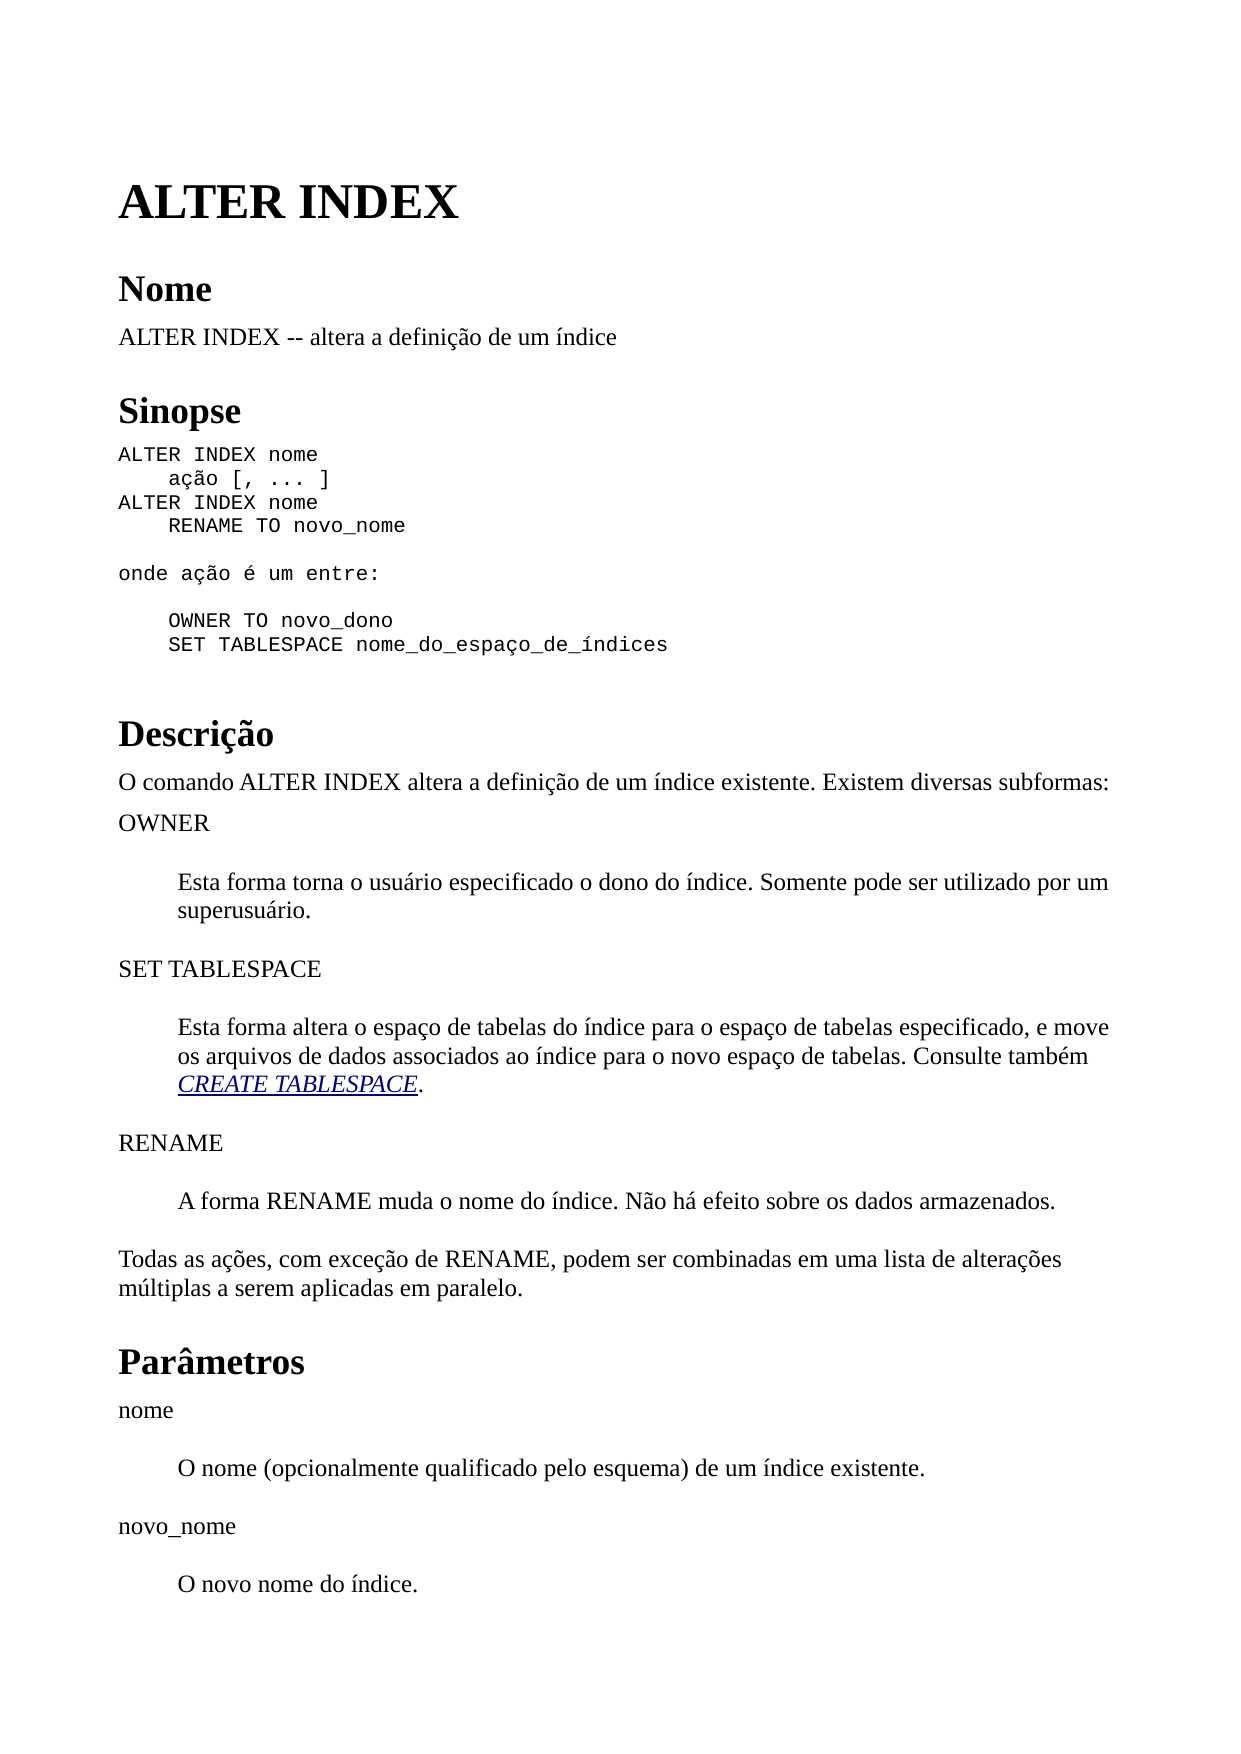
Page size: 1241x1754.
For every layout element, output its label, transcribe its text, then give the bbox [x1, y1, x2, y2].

text ALTER INDEX -- altera a definição de um índice [118, 322, 1122, 351]
text ALTER INDEX nome [118, 492, 1122, 515]
subtitle novo_nome [118, 1511, 1122, 1540]
list A forma RENAME muda o nome do índice. Não há efeito sobre os dados armazenados. [177, 1186, 1122, 1215]
subtitle SET TABLESPACE [118, 954, 1122, 982]
subtitle Descrição [118, 712, 1122, 755]
subtitle OWNER [118, 808, 1122, 837]
text ação [, ... ] [118, 468, 1122, 492]
subtitle RENAME [118, 1128, 1122, 1156]
list O nome (opcionalmente qualificado pelo esquema) de um índice existente. [177, 1453, 1122, 1482]
text RENAME TO novo_nome [118, 515, 1122, 539]
text ALTER INDEX nome [118, 444, 1122, 468]
list Esta forma altera o espaço de tabelas do índice para o espaço de tabelas especificado, e move os arquivos de dados associados ao índice para o novo espaço de tabelas. Consulte também CREATE TABLESPACE. [177, 1012, 1122, 1098]
subtitle Parâmetros [118, 1339, 1122, 1382]
list Esta forma torna o usuário especificado o dono do índice. Somente pode ser utilizado por um superusuário. [177, 867, 1122, 924]
text OWNER TO novo_dono [118, 610, 1122, 633]
text O comando ALTER INDEX altera a definição de um índice existente. Existem diversas subformas: [118, 767, 1122, 796]
subtitle ALTER INDEX [118, 172, 1122, 229]
subtitle Nome [118, 267, 1122, 310]
text onde ação é um entre: [118, 563, 1122, 586]
text Todas as ações, com exceção de RENAME, podem ser combinadas em uma lista de alterações múltiplas a serem aplicadas em paralelo. [118, 1244, 1122, 1302]
list O novo nome do índice. [177, 1569, 1122, 1598]
subtitle Sinopse [118, 389, 1122, 432]
text SET TABLESPACE nome_do_espaço_de_índices [118, 633, 1122, 657]
subtitle nome [118, 1395, 1122, 1423]
